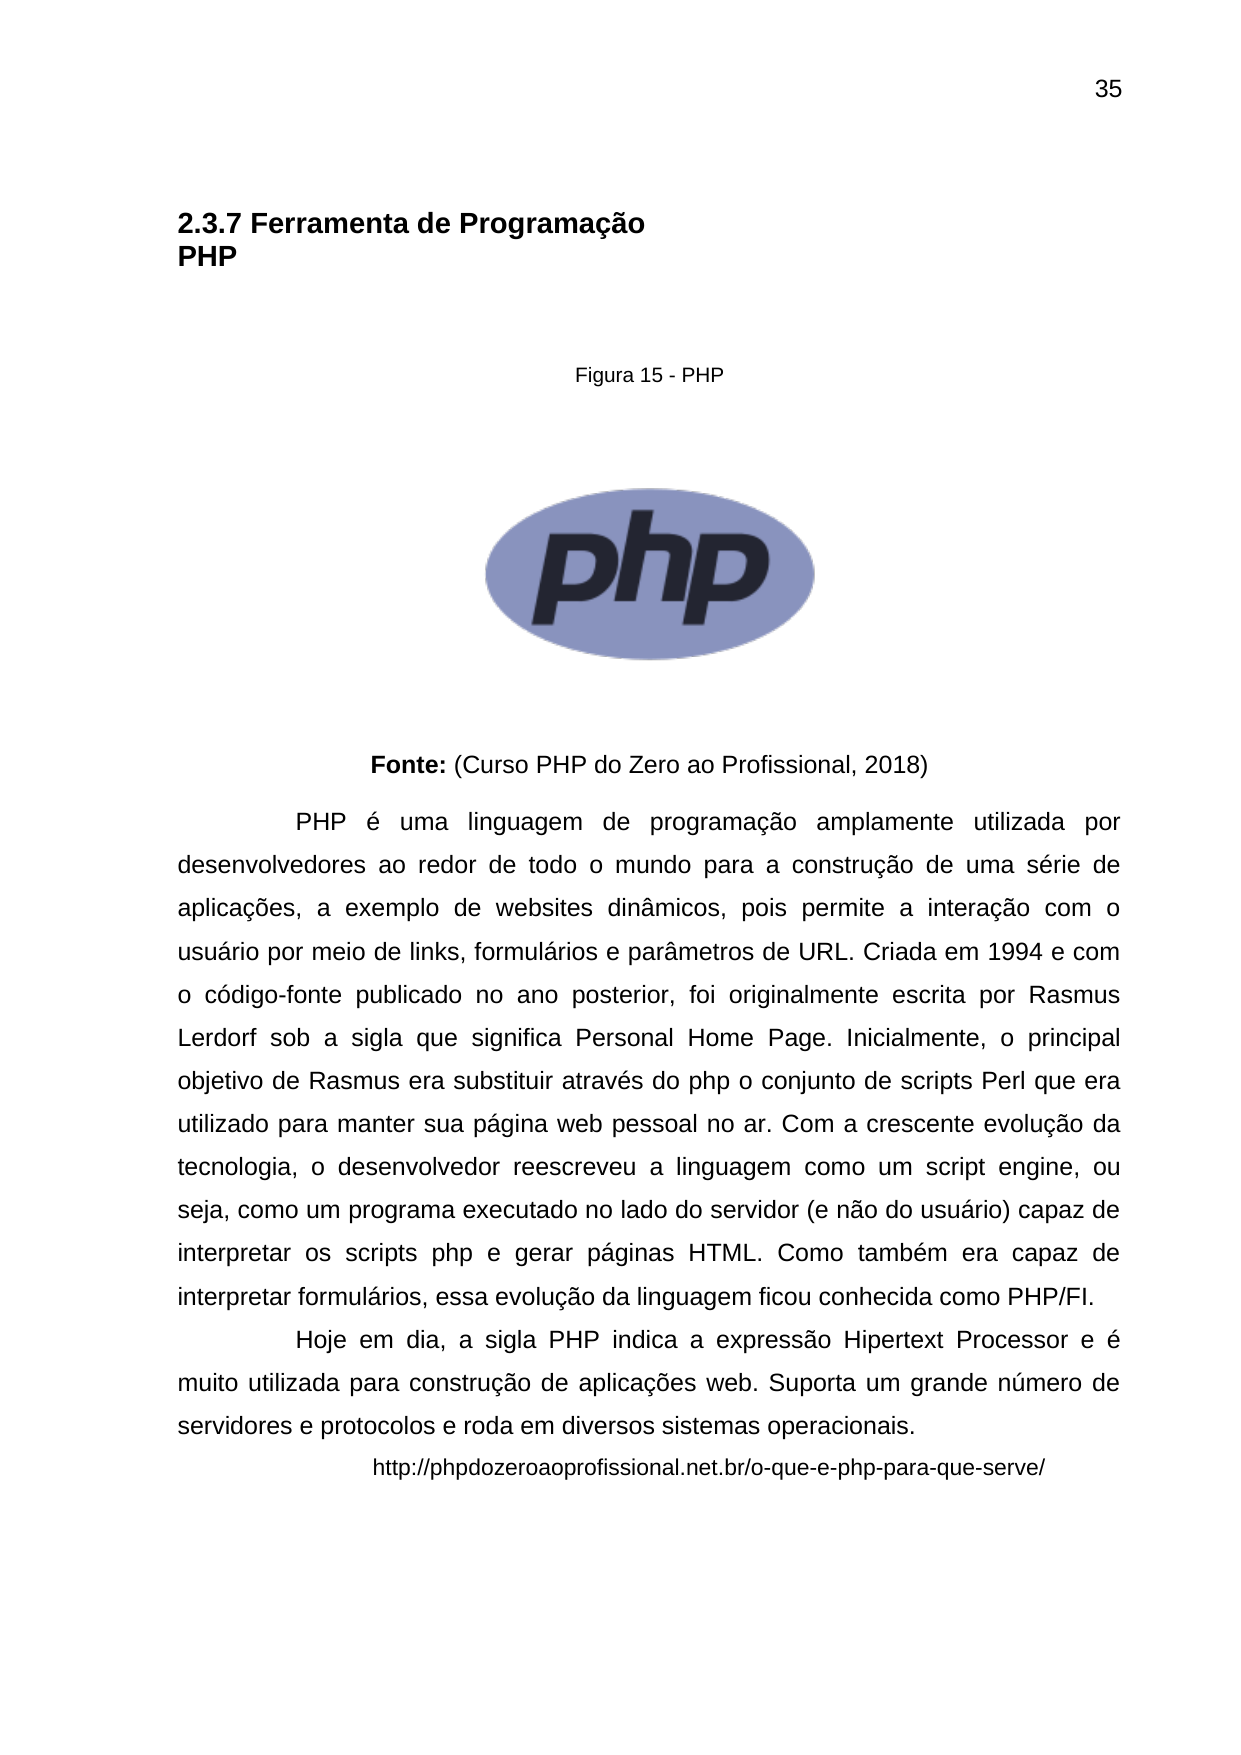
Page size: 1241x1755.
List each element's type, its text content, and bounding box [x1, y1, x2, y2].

text http://phpdozeroaoprofissional.net.br/o-que-e-php-para-que-serve/ [177, 1454, 1122, 1480]
text PHP é uma linguagem de programação amplamente utilizada por desenvolvedores ao redor de todo o mundo para a construção de uma série de aplicações, a exemplo de websites dinâmicos, pois permite a interação com o usuário por meio de links, formulários e parâmetros de URL. Criada em 1994 e com o código-fonte publicado no ano posterior, foi originalmente escrita por Rasmus Lerdorf sob a sigla que significa Personal Home Page. Inicialmente, o principal objetivo de Rasmus era substituir através do php o conjunto de scripts Perl que era utilizado para manter sua página web pessoal no ar. Com a crescente evolução da tecnologia, o desenvolvedor reescreveu a linguagem como um script engine, ou seja, como um programa executado no lado do servidor (e não do usuário) capaz de interpretar os scripts php e gerar páginas HTML. Como também era capaz de interpretar formulários, essa evolução da linguagem ficou conhecida como PHP/FI. [177, 807, 1122, 1310]
subtitle 2.3.7 Ferramenta de Programação [177, 206, 1122, 239]
text PHP [177, 239, 1122, 273]
text Figura 15 - PHP [177, 363, 1122, 387]
text Hoje em dia, a sigla PHP indica a expressão Hipertext Processor e é muito utilizada para construção de aplicações web. Suporta um grande número de servidores e protocolos e roda em diversos sistemas operacionais. [177, 1325, 1122, 1440]
text Fonte: (Curso PHP do Zero ao Profissional, 2018) [177, 750, 1122, 778]
